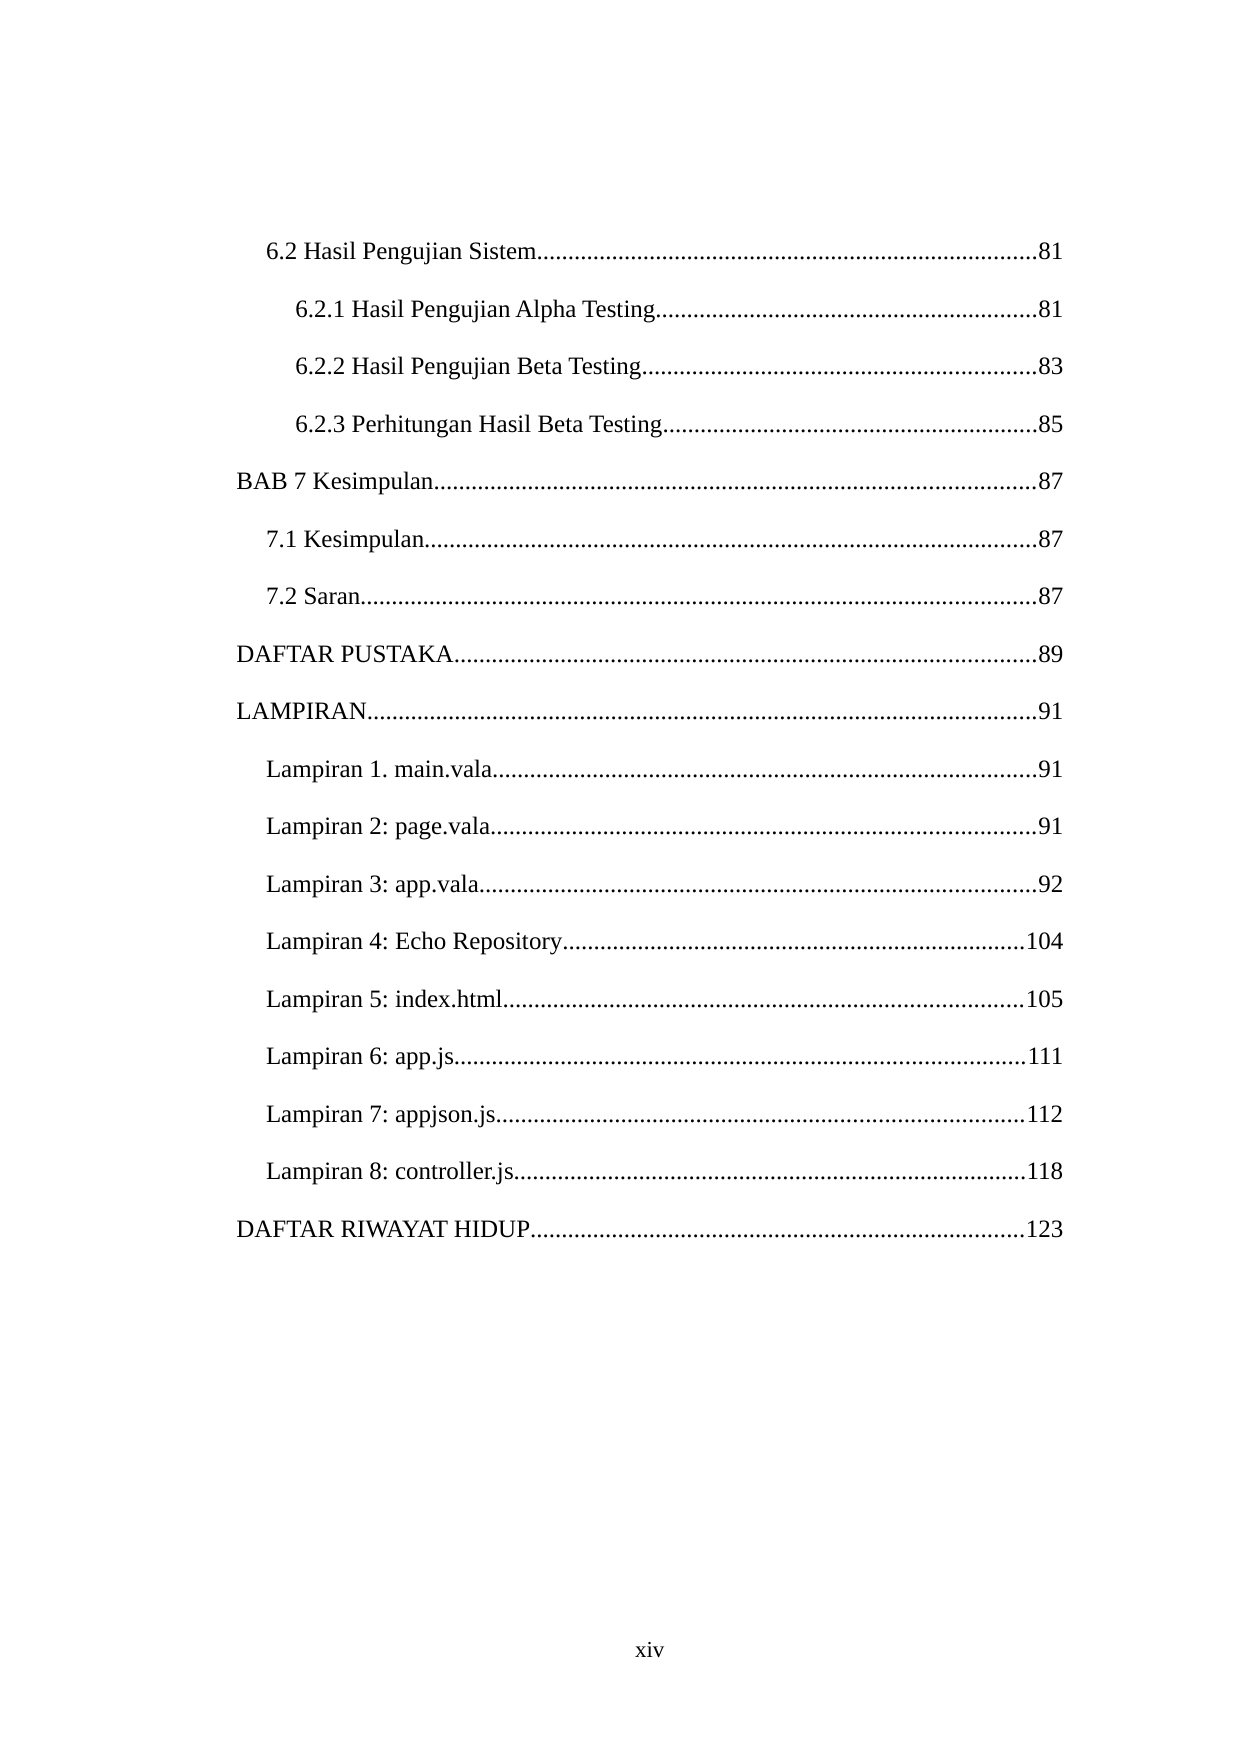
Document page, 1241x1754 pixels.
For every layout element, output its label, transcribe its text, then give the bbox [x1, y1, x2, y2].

text 6.2.2 Hasil Pengujian Beta Testing 83 [295, 351, 1063, 380]
text 7.1 Kesimpulan 87 [266, 524, 1063, 552]
text 7.2 Saran 87 [266, 581, 1063, 610]
text BAB 7 Kesimpulan 87 [236, 466, 1063, 495]
text Lampiran 6: app.js 111 [266, 1041, 1063, 1070]
text Lampiran 3: app.vala 92 [266, 869, 1063, 897]
text 6.2.3 Perhitungan Hasil Beta Testing 85 [295, 409, 1063, 437]
text 6.2.1 Hasil Pengujian Alpha Testing 81 [295, 294, 1063, 322]
text DAFTAR PUSTAKA 89 [236, 639, 1063, 667]
text Lampiran 1. main.vala 91 [266, 754, 1063, 782]
text Lampiran 7: appjson.js 112 [266, 1099, 1063, 1127]
text DAFTAR RIWAYAT HIDUP 123 [236, 1214, 1063, 1242]
text 6.2 Hasil Pengujian Sistem 81 [266, 236, 1063, 265]
text Lampiran 2: page.vala 91 [266, 811, 1063, 840]
text LAMPIRAN 91 [236, 696, 1063, 725]
text Lampiran 4: Echo Repository 104 [266, 926, 1063, 955]
text Lampiran 8: controller.js 118 [266, 1156, 1063, 1185]
text Lampiran 5: index.html 105 [266, 984, 1063, 1012]
